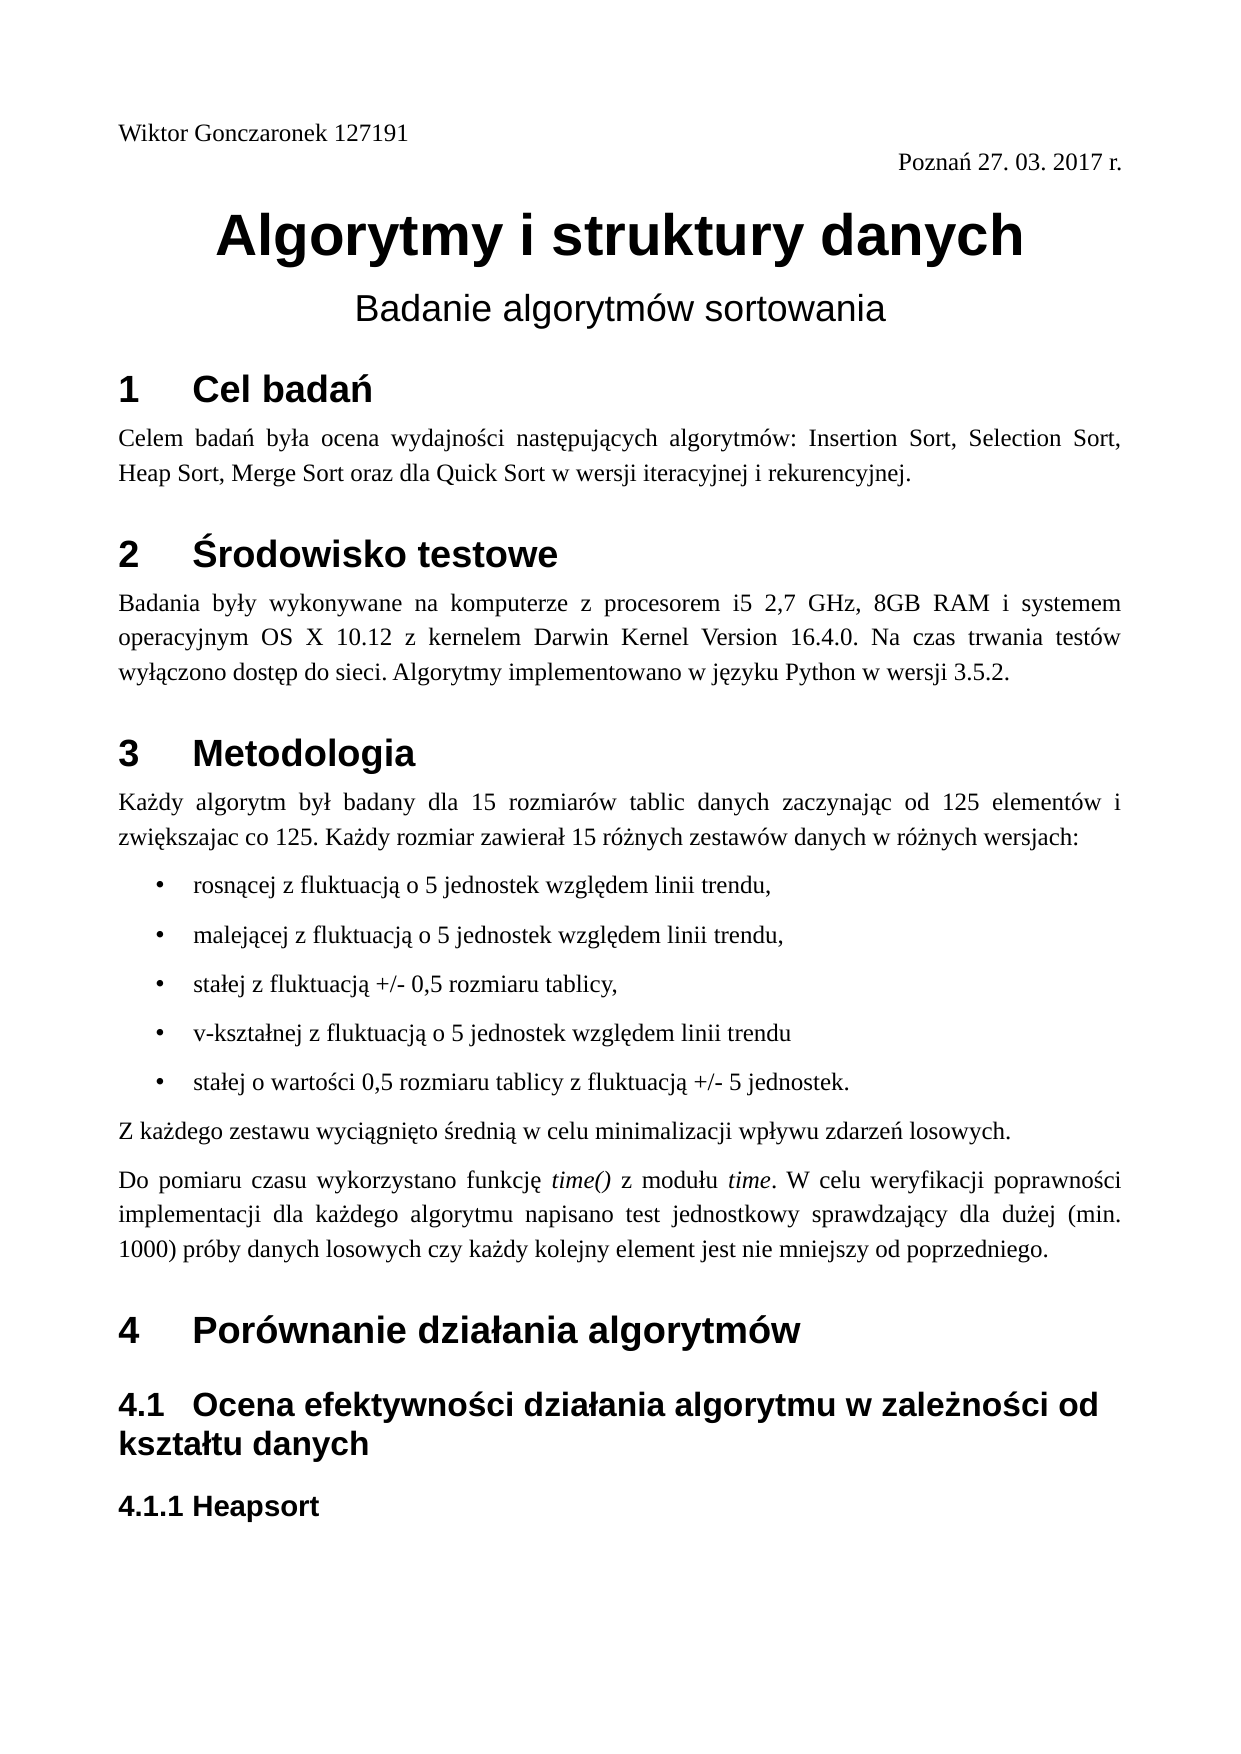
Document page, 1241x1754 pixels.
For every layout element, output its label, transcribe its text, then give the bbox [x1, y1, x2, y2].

text Wiktor Gonczaronek 127191 [118, 118, 1122, 147]
text Celem badań była ocena wydajności następujących algorytmów: Insertion Sort, Selection Sort, Heap Sort, Merge Sort oraz dla Quick Sort w wersji iteracyjnej i rekurencyjnej. [118, 423, 1122, 486]
subtitle Porównanie działania algorytmów [118, 1308, 1122, 1352]
text Poznań 27. 03. 2017 r. [118, 147, 1122, 176]
text Do pomiaru czasu wykorzystano funkcję time() z modułu time. W celu weryfikacji poprawności implementacji dla każdego algorytmu napisano test jednostkowy sprawdzający dla dużej (min. 1000) próby danych losowych czy każdy kolejny element jest nie mniejszy od poprzedniego. [118, 1165, 1122, 1263]
text Każdy algorytm był badany dla 15 rozmiarów tablic danych zaczynając od 125 elementów i zwiększajac co 125. Każdy rozmiar zawierał 15 różnych zestawów danych w różnych wersjach: [118, 787, 1122, 850]
list rosnącej z fluktuacją o 5 jednostek względem linii trendu, [156, 871, 1122, 899]
subtitle Środowisko testowe [118, 532, 1122, 575]
list malejącej z fluktuacją o 5 jednostek względem linii trendu, [156, 920, 1122, 948]
list stałej z fluktuacją +/- 0,5 rozmiaru tablicy, [156, 969, 1122, 997]
list v-kształnej z fluktuacją o 5 jednostek względem linii trendu [156, 1018, 1122, 1047]
title Algorytmy i struktury danych [118, 201, 1122, 268]
subtitle Metodologia [118, 731, 1122, 774]
subtitle Badanie algorytmów sortowania [118, 286, 1122, 329]
text Badania były wykonywane na komputerze z procesorem i5 2,7 GHz, 8GB RAM i systemem operacyjnym OS X 10.12 z kernelem Darwin Kernel Version 16.4.0. Na czas trwania testów wyłączono dostęp do sieci. Algorytmy implementowano w języku Python w wersji 3.5.2. [118, 588, 1122, 686]
subtitle Heapsort [118, 1489, 1122, 1523]
subtitle Ocena efektywności działania algorytmu w zależności od kształtu danych [118, 1385, 1122, 1462]
subtitle Cel badań [118, 367, 1122, 411]
list stałej o wartości 0,5 rozmiaru tablicy z fluktuacją +/- 5 jednostek. [156, 1067, 1122, 1096]
text Z każdego zestawu wyciągnięto średnią w celu minimalizacji wpływu zdarzeń losowych. [118, 1116, 1122, 1145]
